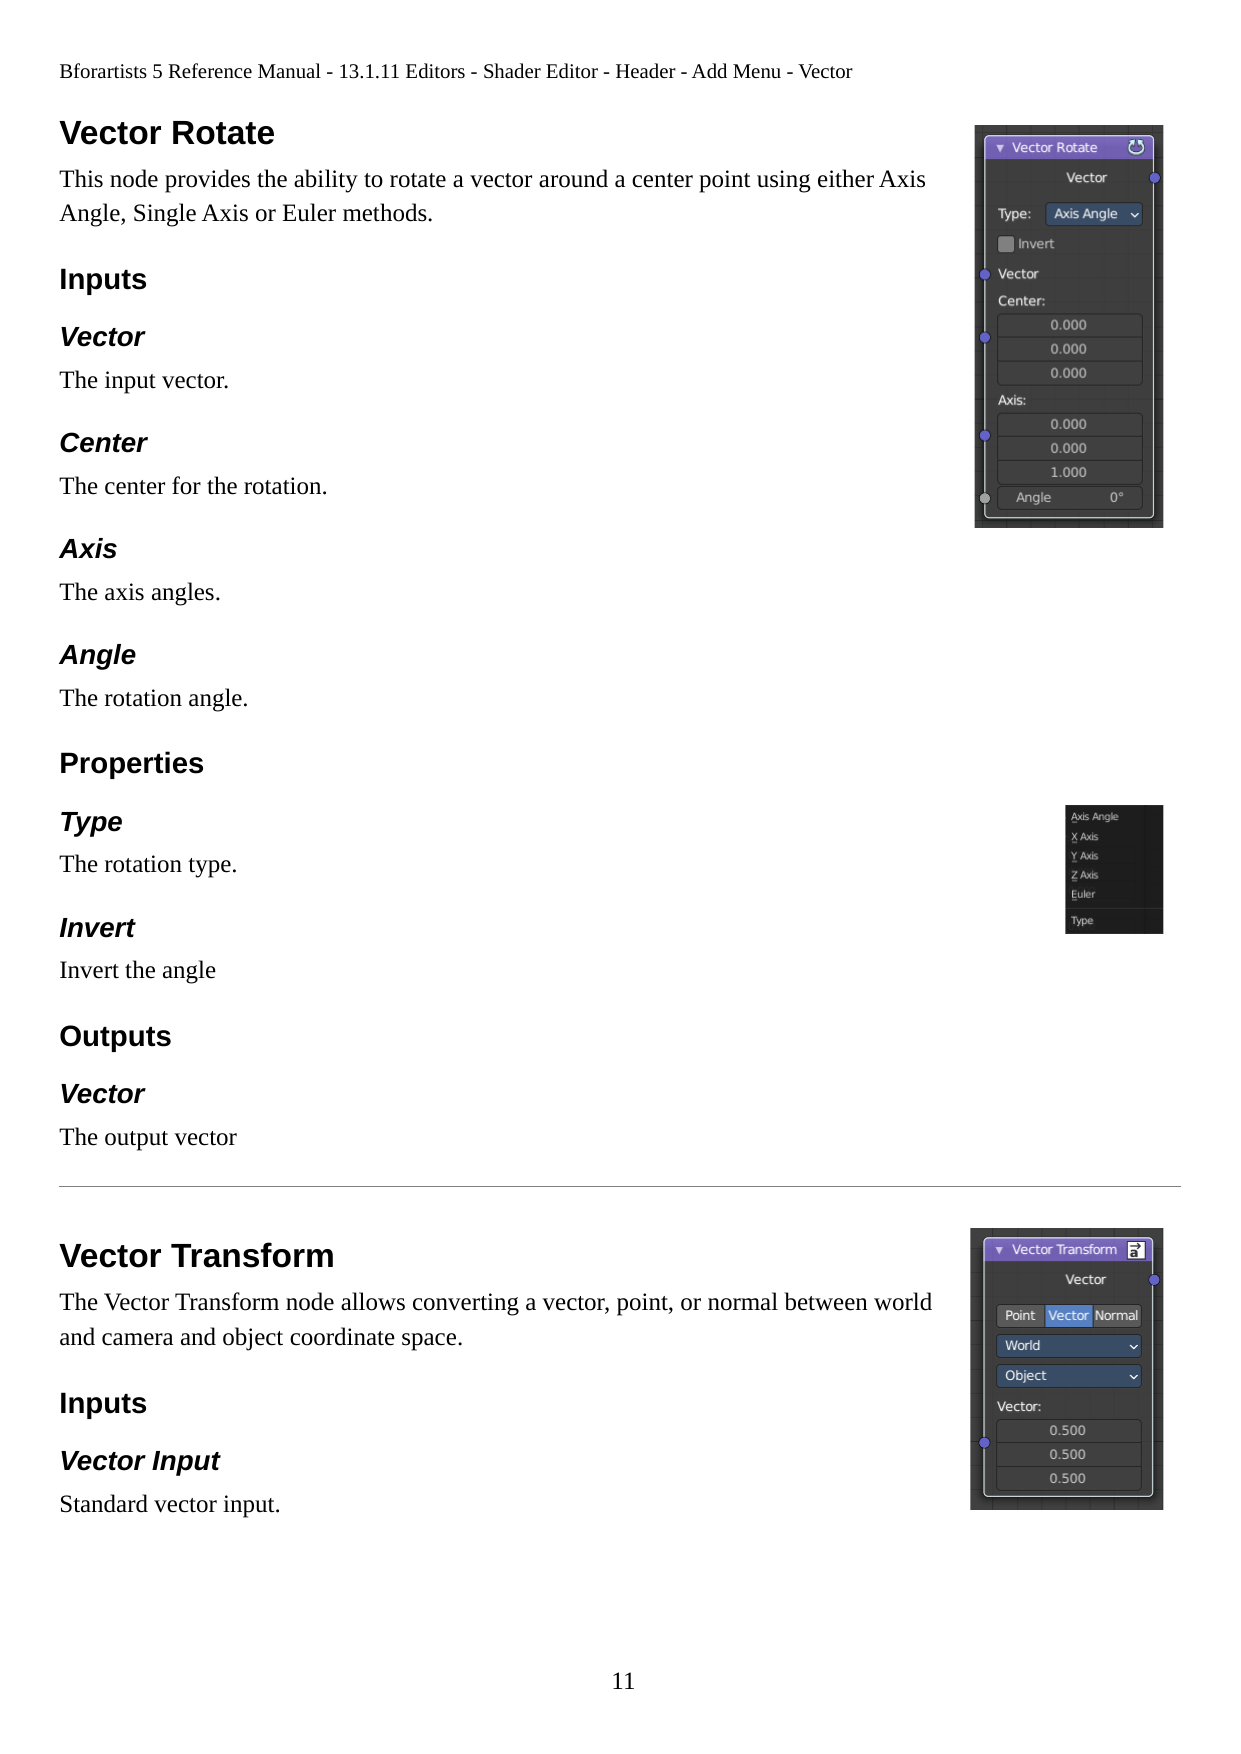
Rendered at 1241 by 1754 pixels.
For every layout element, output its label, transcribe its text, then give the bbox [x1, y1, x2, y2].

picture [974, 125, 1164, 528]
subtitle Type [59, 805, 1065, 837]
subtitle Inputs [59, 262, 974, 296]
subtitle Angle [59, 638, 1181, 670]
subtitle [1164, 1444, 1181, 1476]
subtitle Vector [59, 1078, 1181, 1110]
subtitle [1164, 1236, 1181, 1275]
picture [970, 1228, 1164, 1510]
text Invert the angle [59, 956, 1181, 984]
subtitle [1164, 1386, 1181, 1419]
text The input vector. [59, 365, 974, 394]
text The rotation type. [59, 849, 1065, 878]
subtitle [1164, 262, 1181, 296]
text The center for the rotation. [59, 471, 974, 500]
subtitle Vector [59, 321, 974, 352]
subtitle Center [59, 427, 974, 458]
text The rotation angle. [59, 683, 1181, 712]
text [1164, 849, 1181, 878]
subtitle Vector Transform [59, 1236, 970, 1275]
subtitle Inputs [59, 1386, 970, 1419]
subtitle Invert [59, 911, 1181, 943]
subtitle Vector Input [59, 1444, 970, 1476]
subtitle Properties [59, 746, 1181, 780]
text The axis angles. [59, 577, 1181, 606]
text This node provides the ability to rotate a vector around a center point using either Axis Angle, Single Axis or Euler methods. [59, 164, 974, 227]
subtitle Outputs [59, 1019, 1181, 1053]
text The output vector [59, 1122, 1181, 1151]
picture [1065, 805, 1164, 934]
subtitle [1164, 805, 1181, 837]
text The Vector Transform node allows converting a vector, point, or normal between world and camera and object coordinate space. [59, 1287, 970, 1351]
text Standard vector input. [59, 1489, 1181, 1517]
text [1164, 365, 1181, 394]
subtitle [1164, 427, 1181, 458]
subtitle Axis [59, 532, 1181, 564]
subtitle [1164, 321, 1181, 352]
subtitle Vector Rotate [59, 113, 1181, 151]
